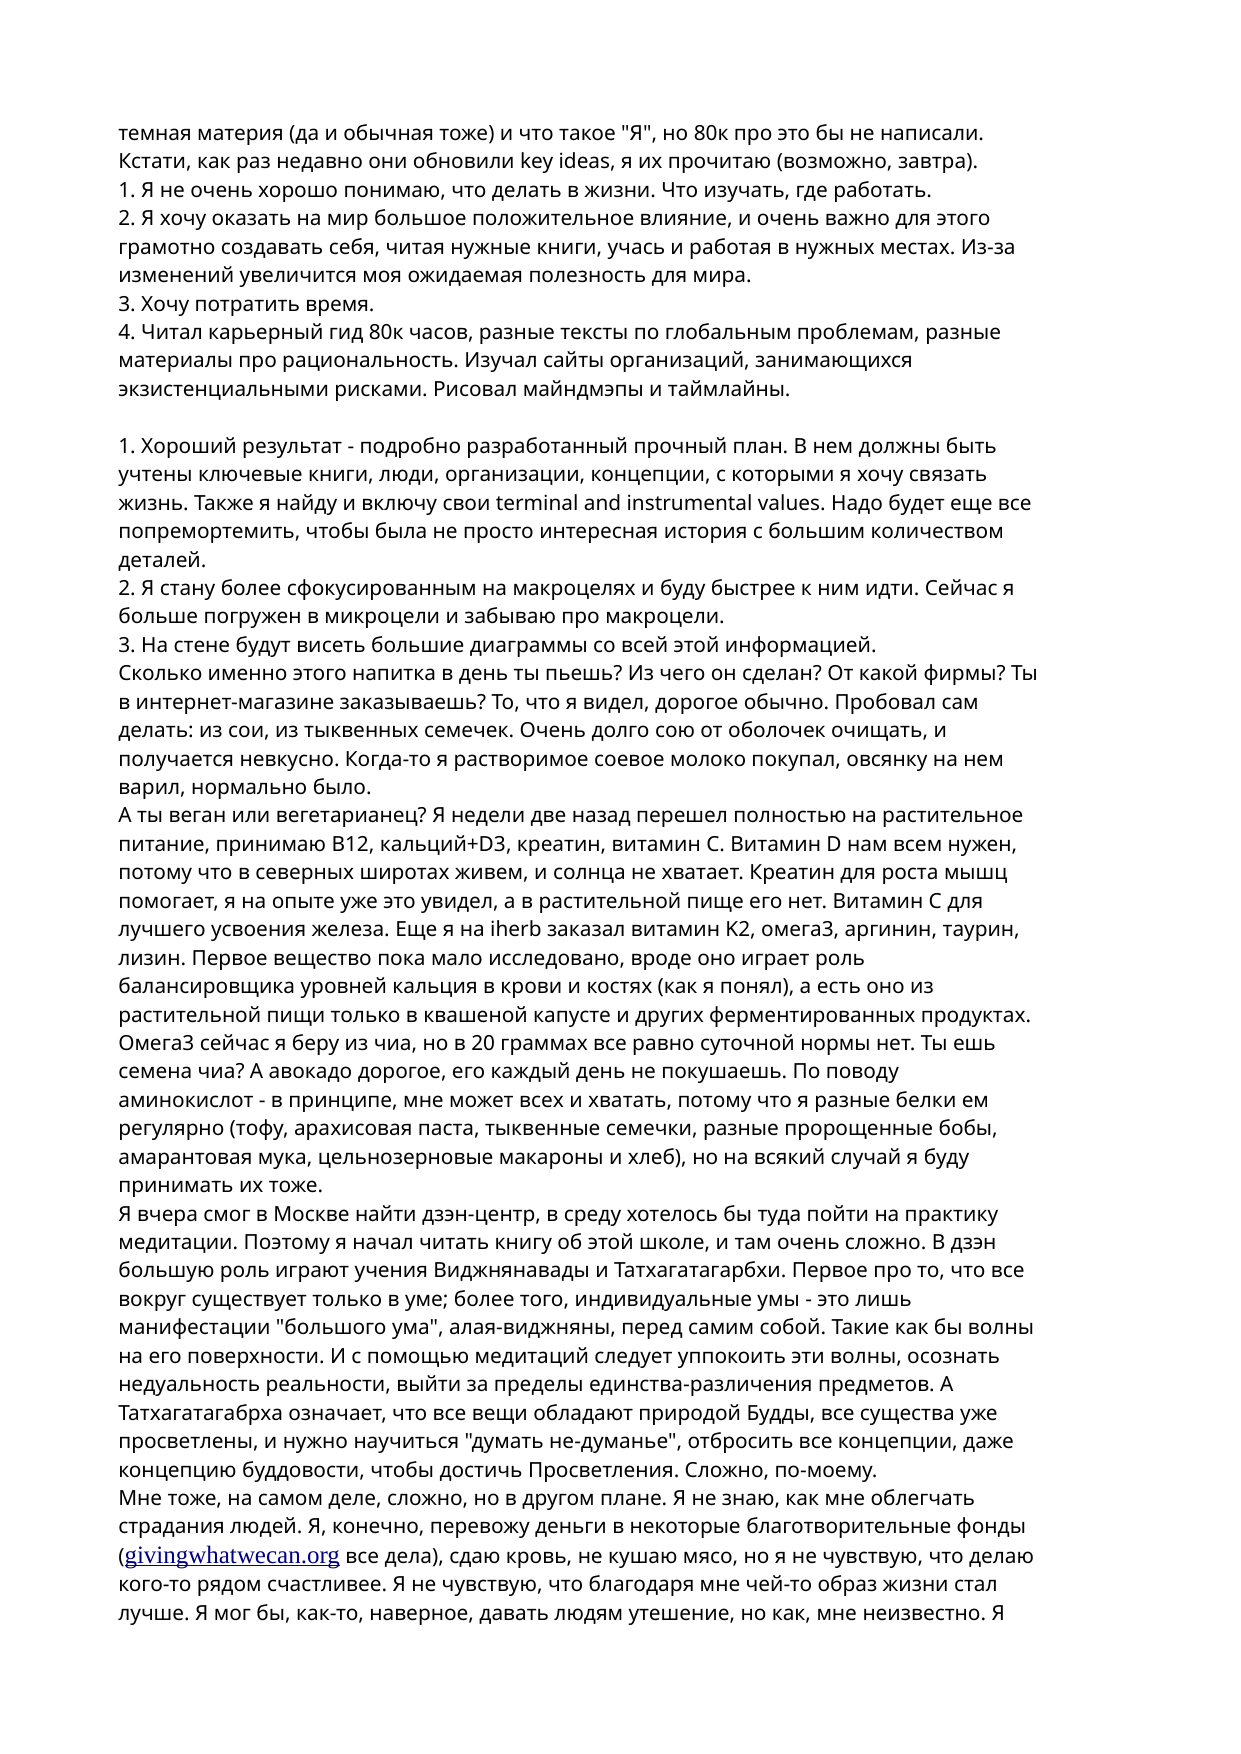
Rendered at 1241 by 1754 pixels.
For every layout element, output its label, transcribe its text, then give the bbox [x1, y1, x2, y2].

text Я вчера смог в Москве найти дзэн-центр, в среду хотелось бы туда пойти на практику медитации. Поэтому я начал читать книгу об этой школе, и там очень сложно. В дзэн большую роль играют учения Виджнянавады и Татхагатагарбхи. Первое про то, что все вокруг существует только в уме; более того, индивидуальные умы - это лишь манифестации "большого ума", алая-виджняны, перед самим собой. Такие как бы волны на его поверхности. И с помощью медитаций следует уппокоить эти волны, осознать недуальность реальности, выйти за пределы единства-различения предметов. А Татхагатагабрха означает, что все вещи обладают природой Будды, все существа уже просветлены, и нужно научиться "думать не-думанье", отбросить все концепции, даже концепцию буддовости, чтобы достичь Просветления. Сложно, по-моему. [118, 1199, 1039, 1483]
text Мне тоже, на самом деле, сложно, но в другом плане. Я не знаю, как мне облегчать страдания людей. Я, конечно, перевожу деньги в некоторые благотворительные фонды (givingwhatwecan.org все дела), сдаю кровь, не кушаю мясо, но я не чувствую, что делаю кого-то рядом счастливее. Я не чувствую, что благодаря мне чей-то образ жизни стал лучше. Я мог бы, как-то, наверное, давать людям утешение, но как, мне неизвестно. Я [118, 1483, 1039, 1626]
text темная материя (да и обычная тоже) и что такое "Я", но 80к про это бы не написали. Кстати, как раз недавно они обновили key ideas, я их прочитаю (возможно, завтра). [118, 118, 1039, 175]
text Сколько именно этого напитка в день ты пьешь? Из чего он сделан? От какой фирмы? Ты в интернет-магазине заказываешь? То, что я видел, дорогое обычно. Пробовал сам делать: из сои, из тыквенных семечек. Очень долго сою от оболочек очищать, и получается невкусно. Когда-то я растворимое соевое молоко покупал, овсянку на нем варил, нормально было. А ты веган или вегетарианец? Я недели две назад перешел полностью на растительное питание, принимаю B12, кальций+D3, креатин, витамин C. Витамин D нам всем нужен, потому что в северных широтах живем, и солнца не хватает. Креатин для роста мышц помогает, я на опыте уже это увидел, а в растительной пище его нет. Витамин C для лучшего усвоения железа. Еще я на iherb заказал витамин K2, омега3, аргинин, таурин, лизин. Первое вещество пока мало исследовано, вроде оно играет роль балансировщика уровней кальция в крови и костях (как я понял), а есть оно из растительной пищи только в квашеной капусте и других ферментированных продуктах. Омега3 сейчас я беру из чиа, но в 20 граммах все равно суточной нормы нет. Ты ешь семена чиа? А авокадо дорогое, его каждый день не покушаешь. По поводу аминокислот - в принципе, мне может всех и хватать, потому что я разные белки ем регулярно (тофу, арахисовая паста, тыквенные семечки, разные пророщенные бобы, амарантовая мука, цельнозерновые макароны и хлеб), но на всякий случай я буду принимать их тоже. [118, 658, 1039, 1199]
text 1. Я не очень хорошо понимаю, что делать в жизни. Что изучать, где работать. 2. Я хочу оказать на мир большое положительное влияние, и очень важно для этого грамотно создавать себя, читая нужные книги, учась и работая в нужных местах. Из-за изменений увеличится моя ожидаемая полезность для мира. 3. Хочу потратить время. 4. Читал карьерный гид 80к часов, разные тексты по глобальным проблемам, разные материалы про рациональность. Изучал сайты организаций, занимающихся экзистенциальными рисками. Рисовал майндмэпы и таймлайны. 1. Хороший результат - подробно разработанный прочный план. В нем должны быть учтены ключевые книги, люди, организации, концепции, с которыми я хочу связать жизнь. Также я найду и включу свои terminal and instrumental values. Надо будет еще все попремортемить, чтобы была не просто интересная история с большим количеством деталей. 2. Я стану более сфокусированным на макроцелях и буду быстрее к ним идти. Сейчас я больше погружен в микроцели и забываю про макроцели. 3. На стене будут висеть большие диаграммы со всей этой информацией. [118, 175, 1039, 658]
